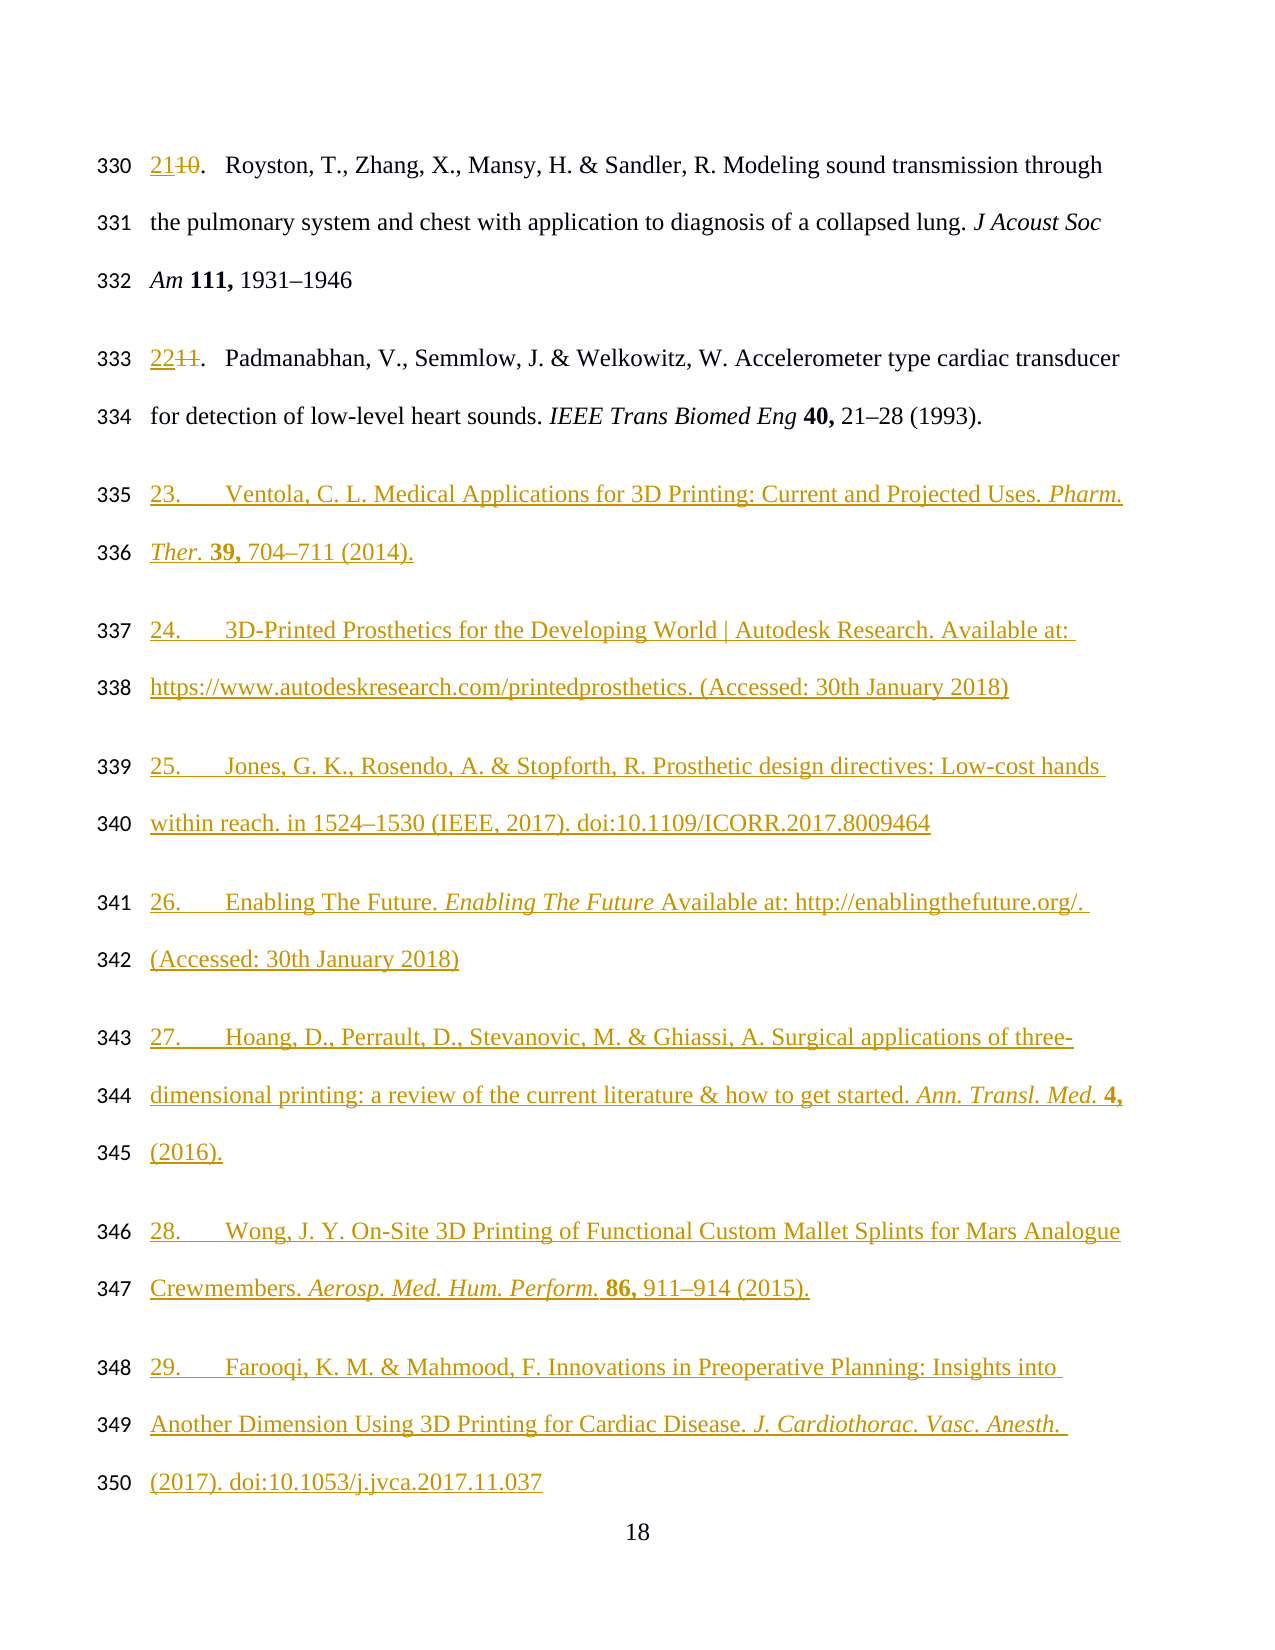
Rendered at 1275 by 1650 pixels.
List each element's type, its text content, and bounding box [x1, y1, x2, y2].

text 22. Padmanabhan, V., Semmlow, J. & Welkowitz, W. Accelerometer type cardiac transducer for detection of low-level heart sounds. IEEE Trans Biomed Eng 40, 21–28 (1993). [150, 343, 1125, 429]
text 21. Royston, T., Zhang, X., Mansy, H. & Sandler, R. Modeling sound transmission through the pulmonary system and chest with application to diagnosis of a collapsed lung. J Acoust Soc Am 111, 1931–1946 [150, 150, 1125, 294]
text 26. Enabling The Future. Enabling The Future Available at: http://enablingthefuture.org/. (Accessed: 30th January 2018) [150, 887, 1125, 973]
text 28. Wong, J. Y. On-Site 3D Printing of Functional Custom Mallet Splints for Mars Analogue Crewmembers. Aerosp. Med. Hum. Perform. 86, 911–914 (2015). [150, 1216, 1125, 1302]
text 25. Jones, G. K., Rosendo, A. & Stopforth, R. Prosthetic design directives: Low-cost hands within reach. in 1524–1530 (IEEE, 2017). doi:10.1109/ICORR.2017.8009464 [150, 751, 1125, 837]
text 24. 3D-Printed Prosthetics for the Developing World | Autodesk Research. Available at: https://www.autodeskresearch.com/printedprosthetics. (Accessed: 30th January 2018) [150, 615, 1125, 701]
text 23. Ventola, C. L. Medical Applications for 3D Printing: Current and Projected Uses. Pharm. Ther. 39, 704–711 (2014). [150, 479, 1125, 565]
text 27. Hoang, D., Perrault, D., Stevanovic, M. & Ghiassi, A. Surgical applications of three-dimensional printing: a review of the current literature & how to get started. Ann. Transl. Med. 4, (2016). [150, 1022, 1125, 1166]
text 29. Farooqi, K. M. & Mahmood, F. Innovations in Preoperative Planning: Insights into Another Dimension Using 3D Printing for Cardiac Disease. J. Cardiothorac. Vasc. Anesth. (2017). doi:10.1053/j.jvca.2017.11.037 [150, 1352, 1125, 1495]
